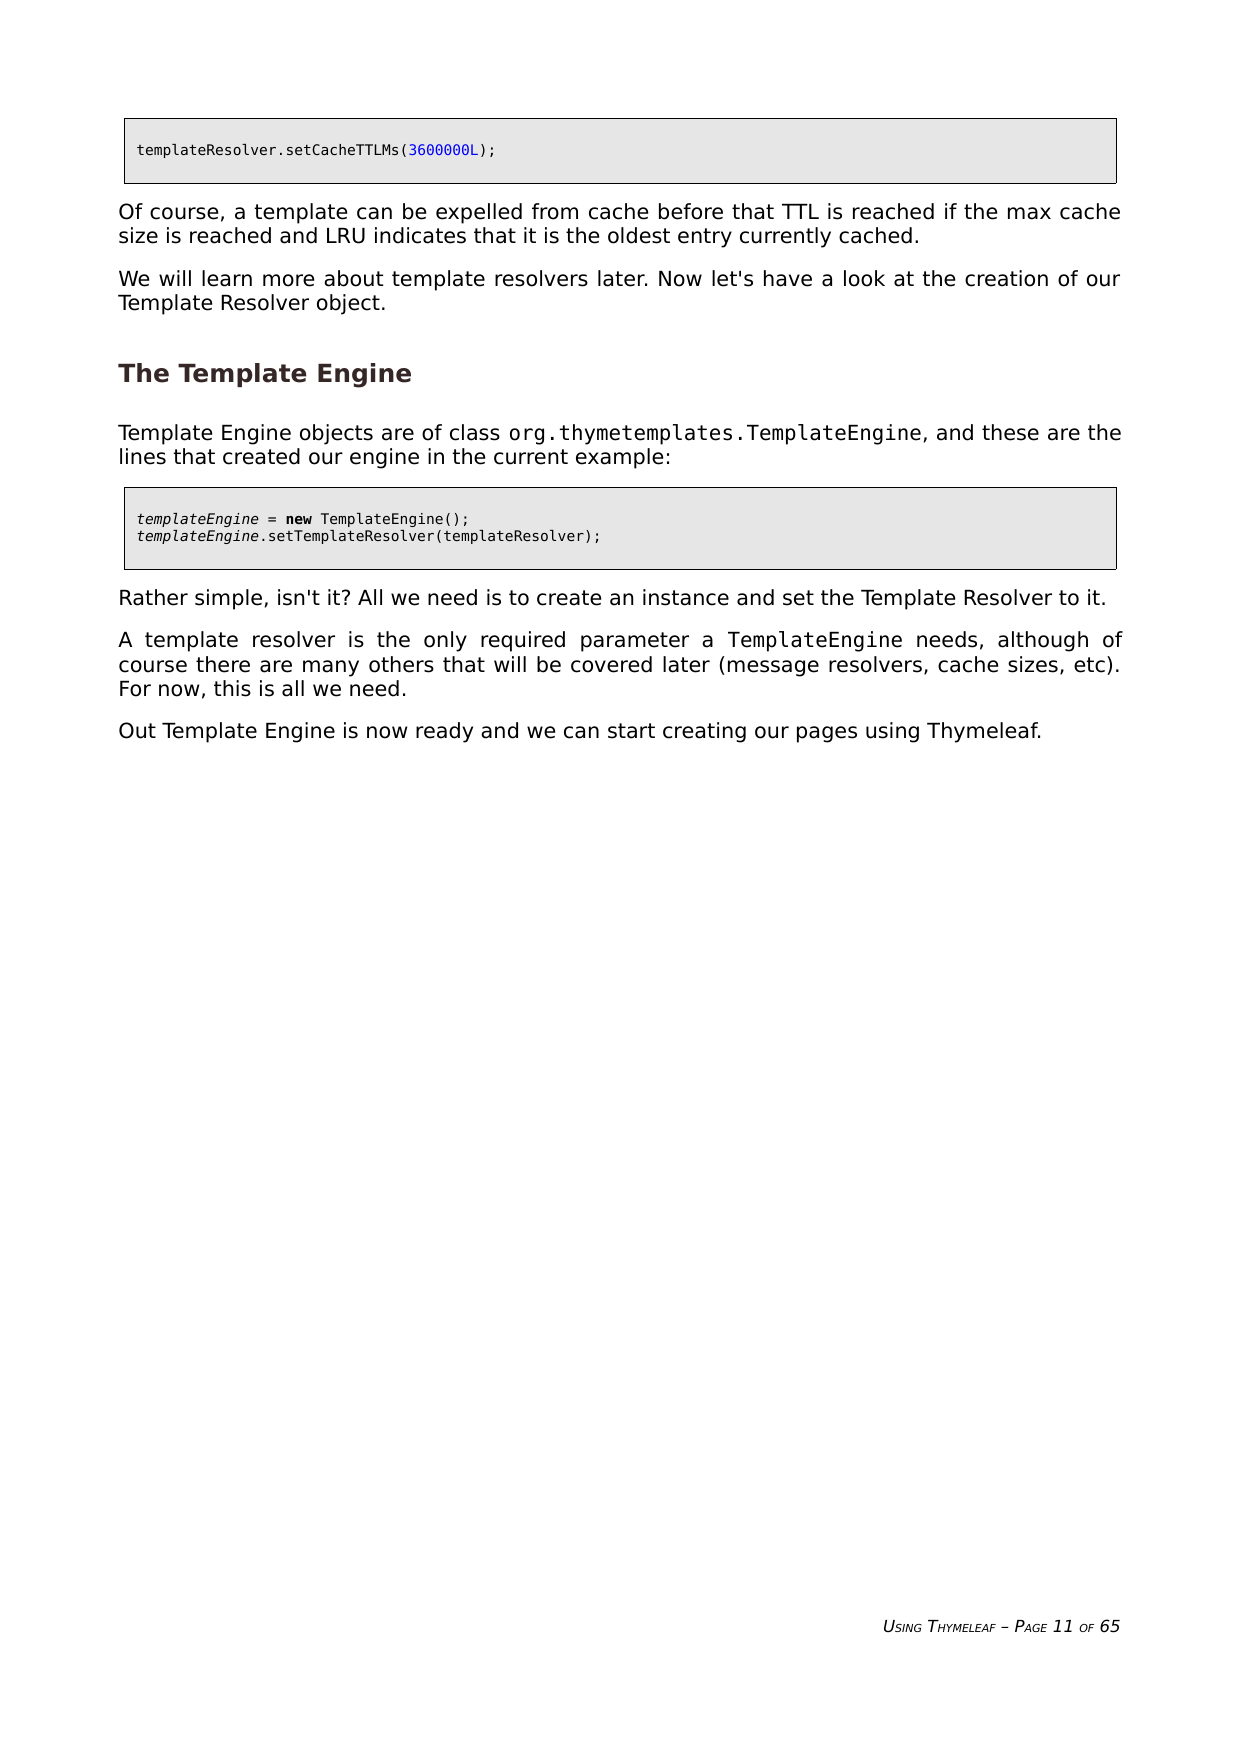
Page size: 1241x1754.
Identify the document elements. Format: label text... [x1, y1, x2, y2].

text templateResolver.setCacheTTLMs(3600000L); [125, 119, 1116, 183]
text Rather simple, isn't it? All we need is to create an instance and set the Template Resolver to it. [118, 586, 1122, 611]
text Template Engine objects are of class org.thymetemplates.TemplateEngine, and these are the lines that created our engine in the current example: [118, 421, 1122, 469]
text templateEngine = new TemplateEngine(); templateEngine.setTemplateResolver(templateResolver); [125, 488, 1116, 569]
text A template resolver is the only required parameter a TemplateEngine needs, although of course there are many others that will be covered later (message resolvers, cache sizes, etc). For now, this is all we need. [118, 628, 1122, 701]
text Of course, a template can be expelled from cache before that TTL is reached if the max cache size is reached and LRU indicates that it is the oldest entry currently cached. [118, 200, 1122, 249]
subtitle The Template Engine [118, 359, 1122, 388]
text We will learn more about template resolvers later. Now let's have a look at the creation of our Template Resolver object. [118, 267, 1122, 315]
text Out Template Engine is now ready and we can start creating our pages using Thymeleaf. [118, 719, 1122, 743]
